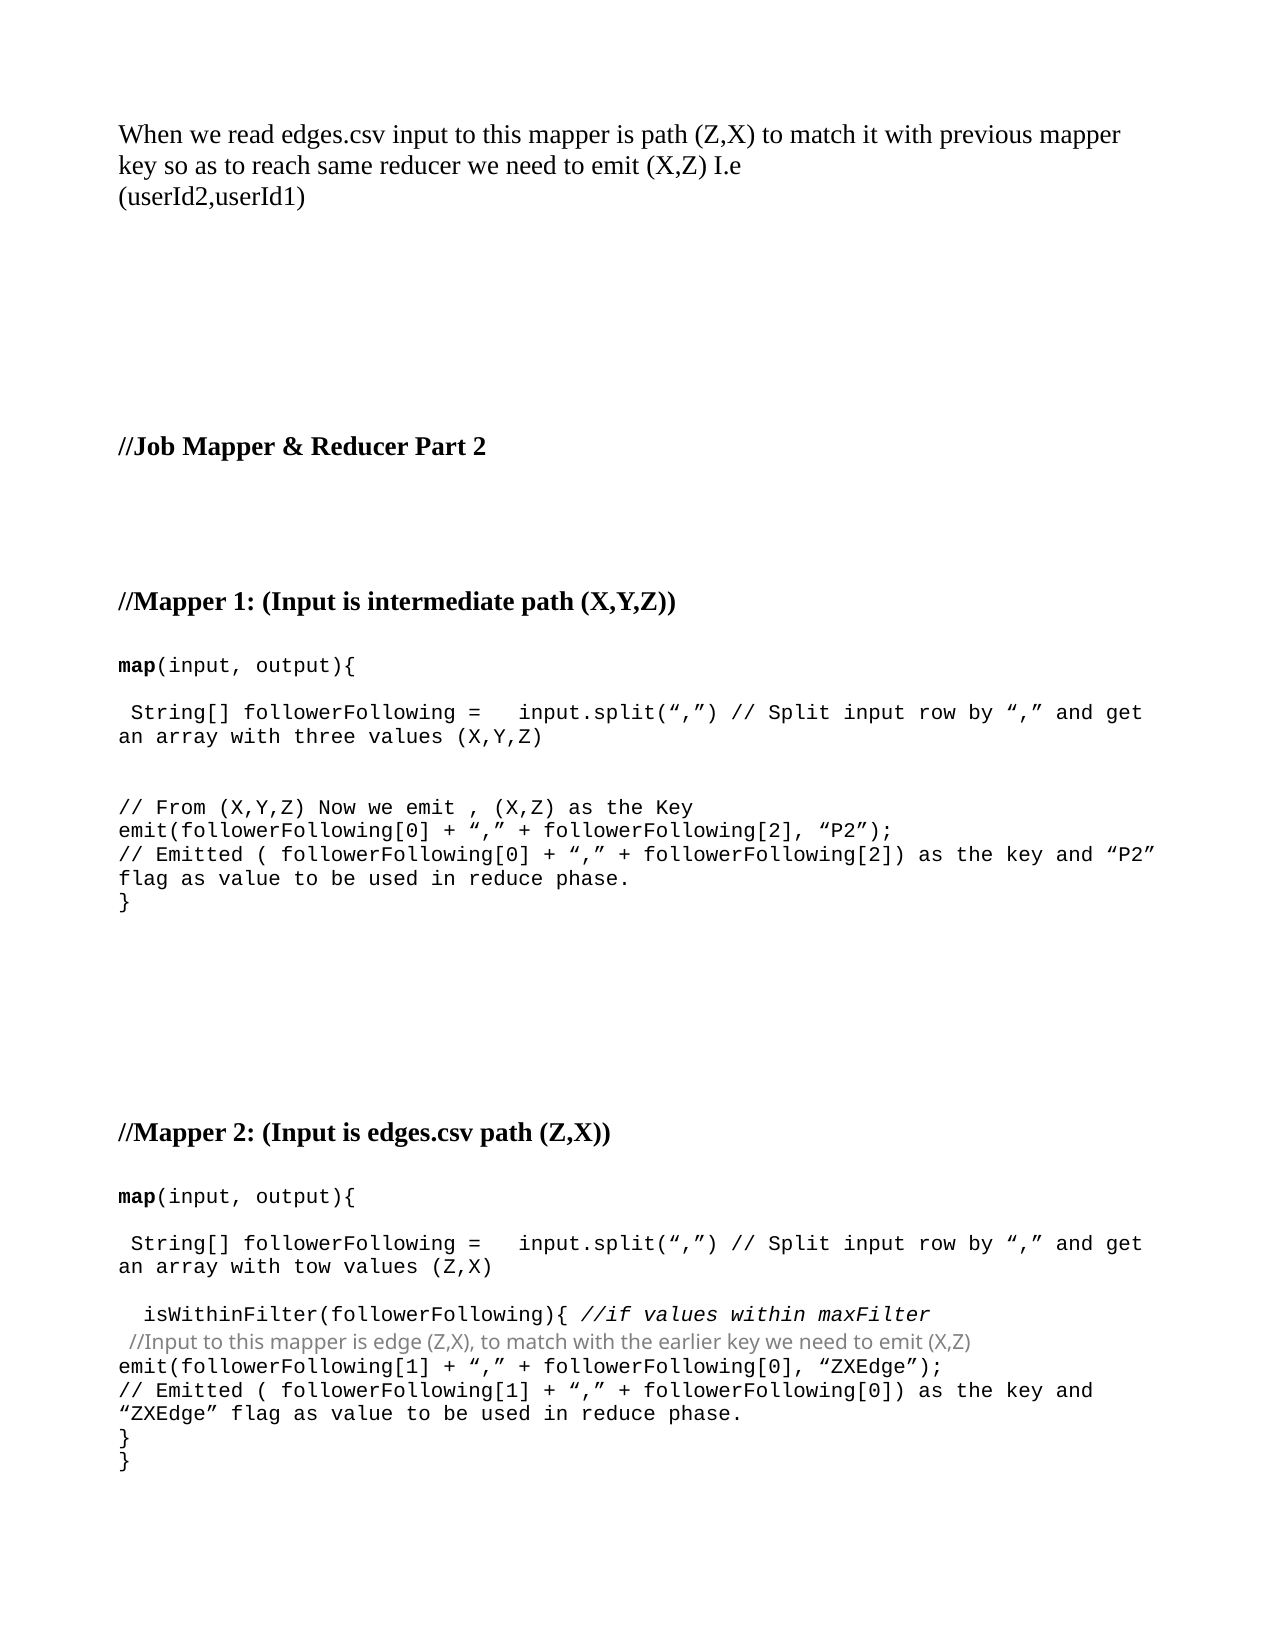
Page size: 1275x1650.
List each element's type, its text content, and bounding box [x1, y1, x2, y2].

text String[] followerFollowing = input.split(“,”) // Split input row by “,” and get an array with three values (X,Y,Z) [118, 702, 1157, 749]
text //Job Mapper & Reducer Part 2 [118, 429, 1157, 461]
text //Mapper 1: (Input is intermediate path (X,Y,Z)) [118, 585, 1157, 616]
text emit(followerFollowing[0] + “,” + followerFollowing[2], “P2”); [118, 820, 1157, 844]
text // Emitted ( followerFollowing[0] + “,” + followerFollowing[2]) as the key and “P2” flag as value to be used in reduce phase. [118, 844, 1157, 891]
text emit(followerFollowing[1] + “,” + followerFollowing[0], “ZXEdge”); [118, 1356, 1157, 1379]
text // From (X,Y,Z) Now we emit , (X,Z) as the Key [118, 797, 1157, 820]
text map(input, output){ [118, 1186, 1157, 1209]
text // Emitted ( followerFollowing[1] + “,” + followerFollowing[0]) as the key and “ZXEdge” flag as value to be used in reduce phase. [118, 1379, 1157, 1427]
text String[] followerFollowing = input.split(“,”) // Split input row by “,” and get an array with tow values (Z,X) [118, 1233, 1157, 1280]
text } [118, 891, 1157, 915]
text When we read edges.csv input to this mapper is path (Z,X) to match it with previous mapper key so as to reach same reducer we need to emit (X,Z) I.e [118, 118, 1157, 180]
text map(input, output){ [118, 655, 1157, 678]
text (userId2,userId1) [118, 180, 1157, 212]
text } [118, 1427, 1157, 1451]
text isWithinFilter(followerFollowing){ //if values within maxFilter [118, 1304, 1157, 1327]
text } [118, 1451, 1157, 1474]
text //Input to this mapper is edge (Z,X), to match with the earlier key we need to emit (X,Z) [118, 1327, 1157, 1356]
text //Mapper 2: (Input is edges.csv path (Z,X)) [118, 1116, 1157, 1147]
